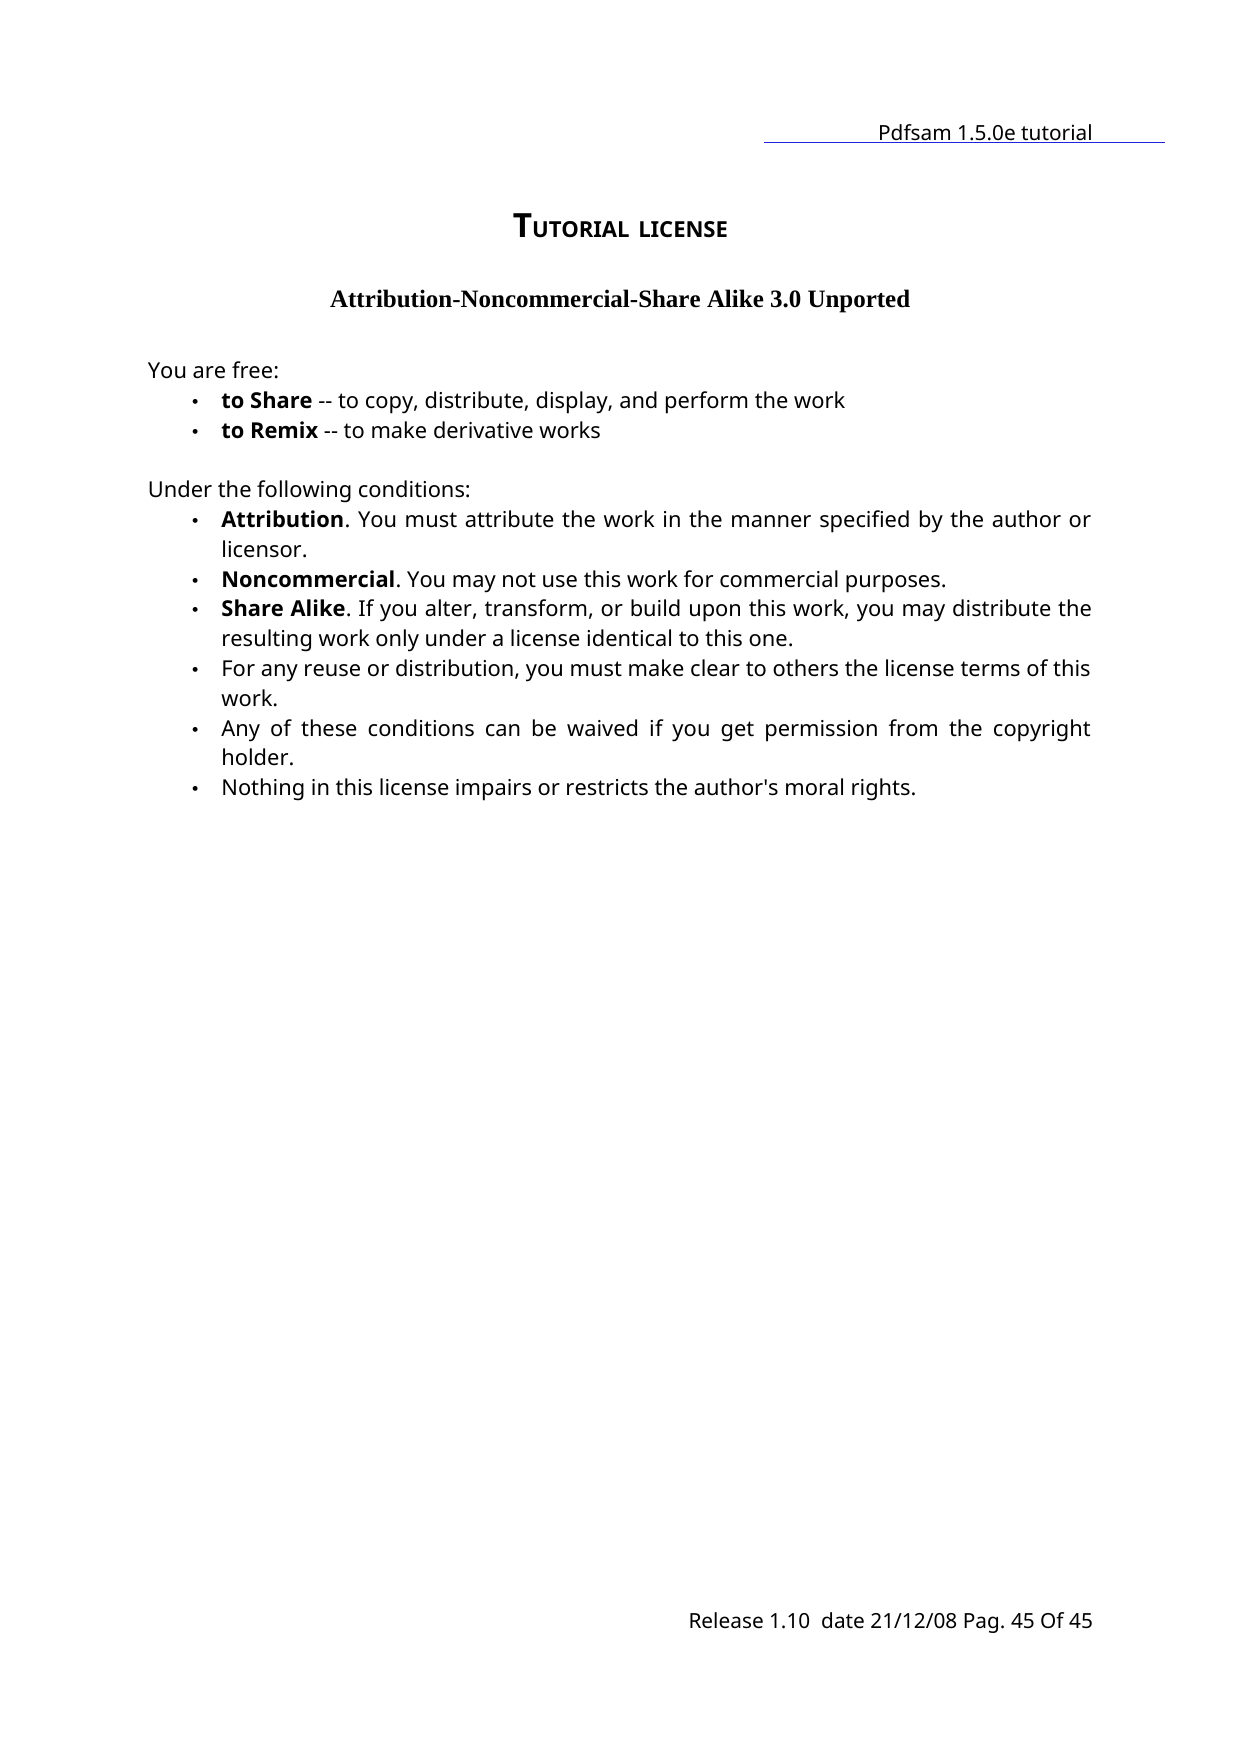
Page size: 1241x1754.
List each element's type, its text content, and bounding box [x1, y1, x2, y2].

list Attribution. You must attribute the work in the manner specified by the author or licensor. [192, 504, 1093, 563]
list to Remix -- to make derivative works [192, 414, 1093, 444]
list Share Alike. If you alter, transform, or build upon this work, you may distribute the resulting work only under a license identical to this one. [192, 593, 1093, 653]
subtitle Attribution-Noncommercial-Share Alike 3.0 Unported [148, 285, 1093, 313]
text Tutorial license [148, 202, 1093, 247]
list Any of these conditions can be waived if you get permission from the copyright holder. [192, 712, 1093, 772]
text You are free: [148, 355, 1093, 385]
list For any reuse or distribution, you must make clear to others the license terms of this work. [192, 653, 1093, 712]
list to Share -- to copy, distribute, display, and perform the work [192, 385, 1093, 414]
list Nothing in this license impairs or restricts the author's moral rights. [192, 772, 1093, 802]
list Noncommercial. You may not use this work for commercial purposes. [192, 563, 1093, 593]
text Under the following conditions: [148, 474, 1093, 504]
